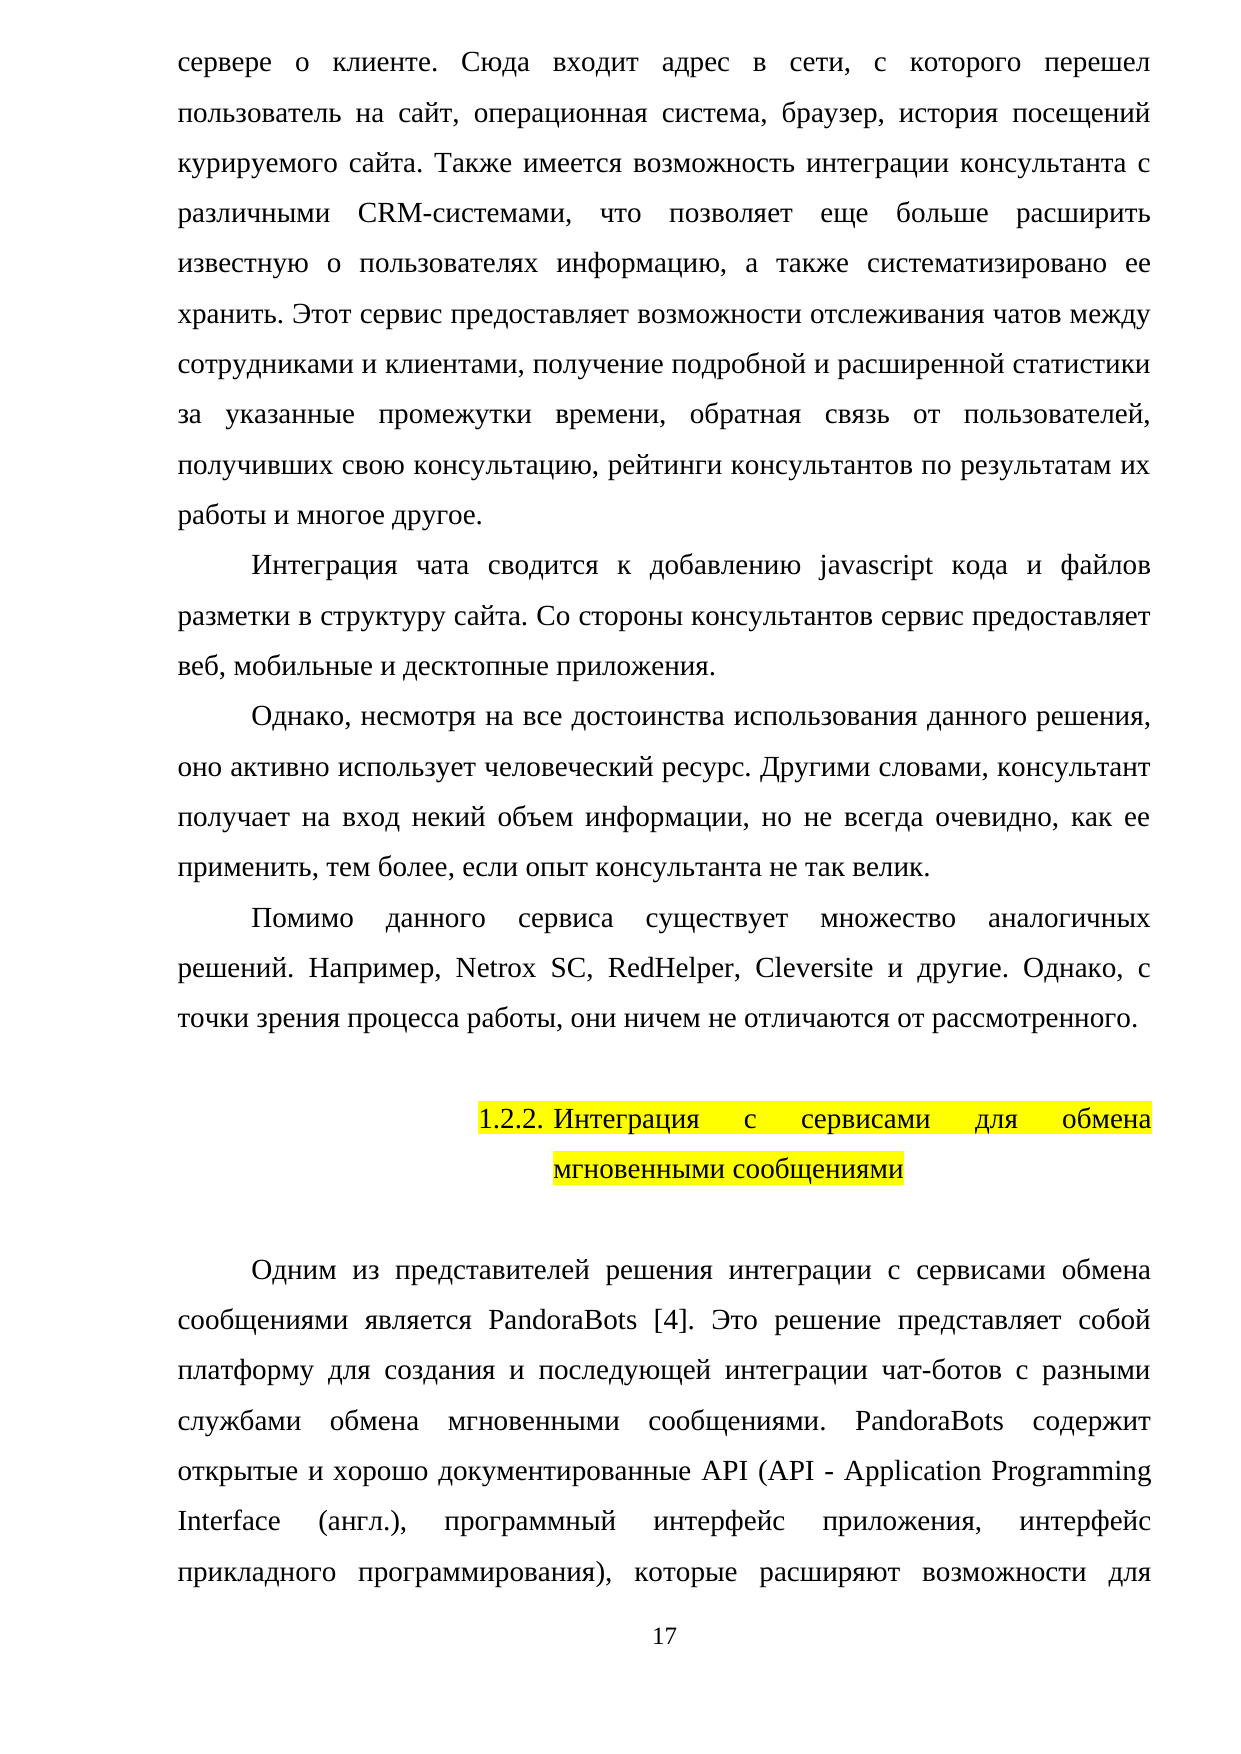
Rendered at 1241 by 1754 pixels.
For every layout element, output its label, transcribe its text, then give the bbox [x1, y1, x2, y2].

text сервере о клиенте. Сюда входит адрес в сети, с которого перешел пользователь на сайт, операционная система, браузер, история посещений курируемого сайта. Также имеется возможность интеграции консультанта с различными CRM-системами, что позволяет еще больше расширить известную о пользователях информацию, а также систематизировано ее хранить. Этот сервис предоставляет возможности отслеживания чатов между сотрудниками и клиентами, получение подробной и расширенной статистики за указанные промежутки времени, обратная связь от пользователей, получивших свою консультацию, рейтинги консультантов по результатам их работы и многое другое. [177, 44, 1152, 531]
text Одним из представителей решения интеграции с сервисами обмена сообщениями является PandoraBots [4]. Это решение представляет собой платформу для создания и последующей интеграции чат-ботов с разными службами обмена мгновенными сообщениями. PandoraBots содержит открытые и хорошо документированные API (API - Application Programming Interface (англ.), программный интерфейс приложения, интерфейс прикладного программирования), которые расширяют возможности для [177, 1252, 1152, 1587]
text Однако, несмотря на все достоинства использования данного решения, оно активно использует человеческий ресурс. Другими словами, консультант получает на вход некий объем информации, но не всегда очевидно, как ее применить, тем более, если опыт консультанта не так велик. [177, 698, 1152, 883]
text Помимо данного сервиса существует множество аналогичных решений. Например, Netrox SC, RedHelper, Cleversite и другие. Однако, с точки зрения процесса работы, они ничем не отличаются от рассмотренного. [177, 900, 1152, 1034]
text Интеграция чата сводится к добавлению javascript кода и файлов разметки в структуру сайта. Со стороны консультантов сервис предоставляет веб, мобильные и десктопные приложения. [177, 547, 1152, 682]
list Интеграция с сервисами для обмена мгновенными сообщениями [478, 1101, 1152, 1185]
